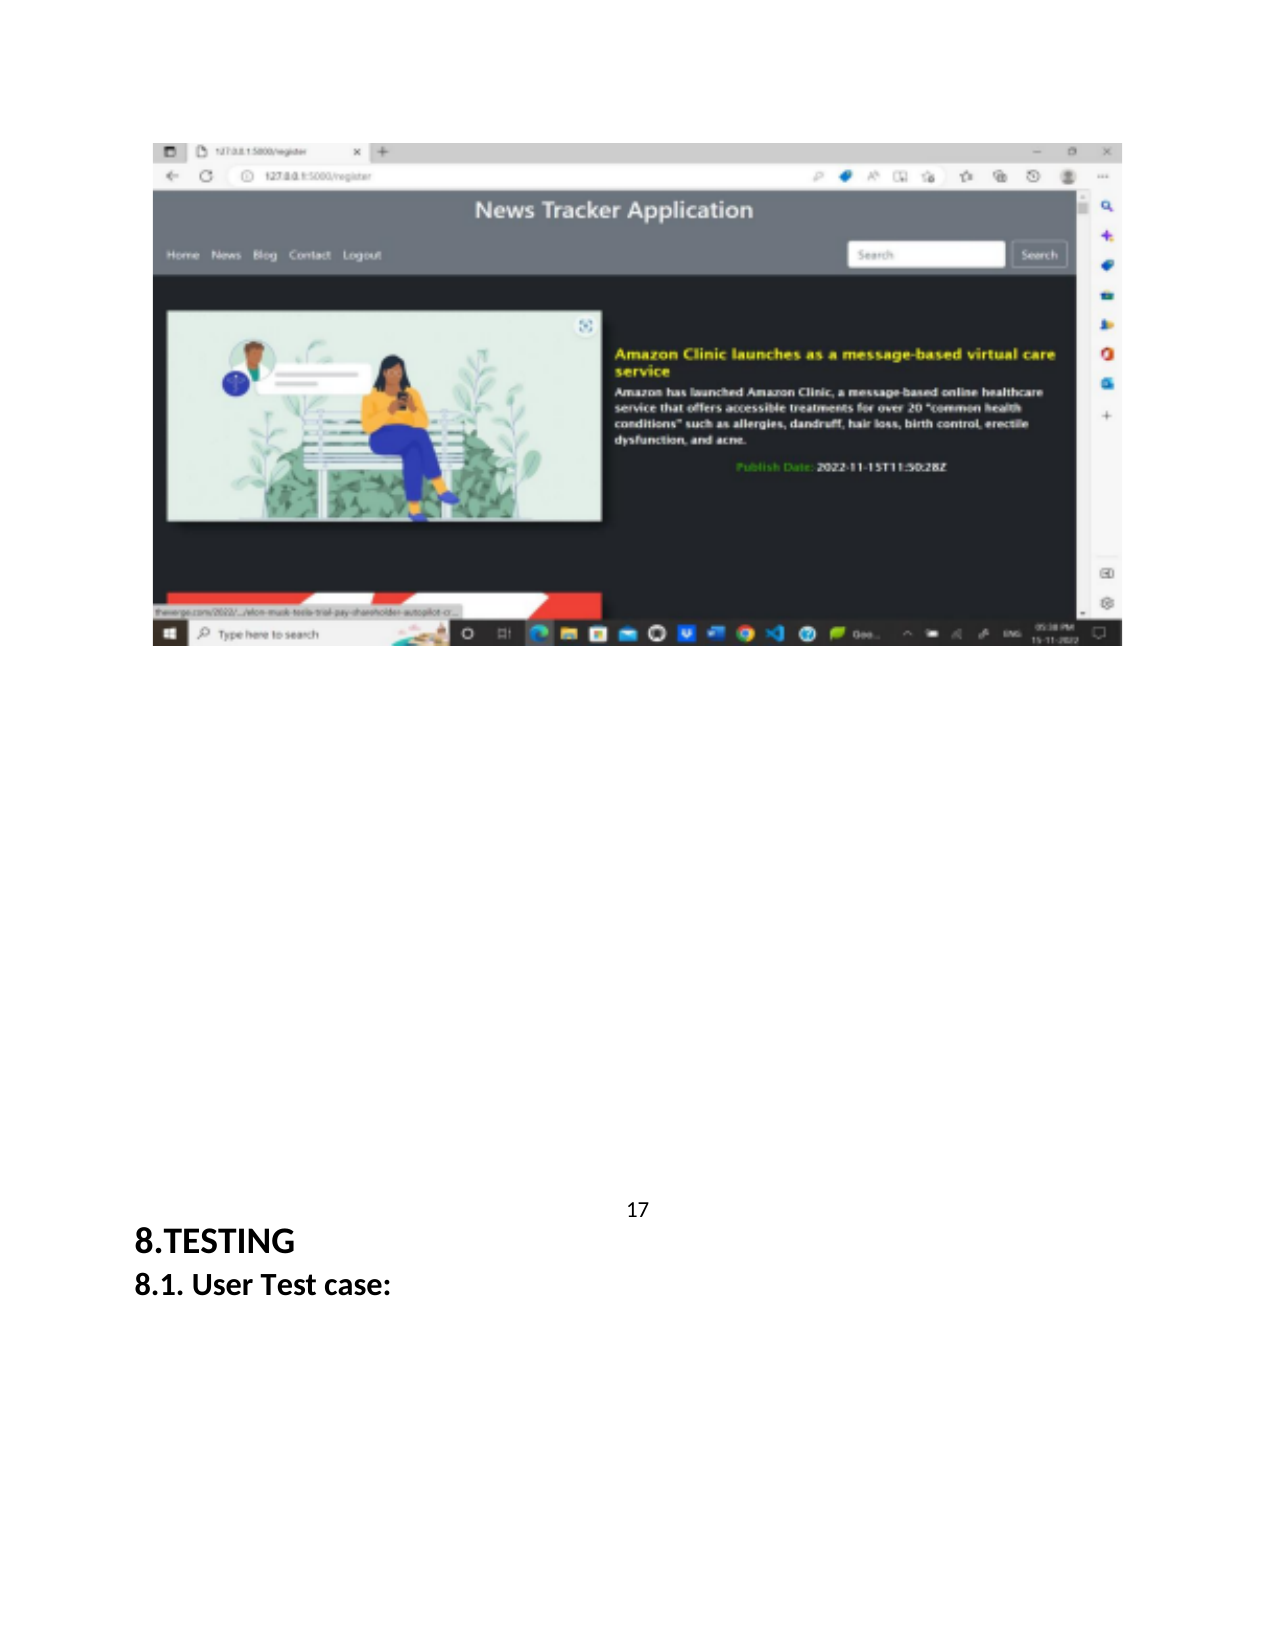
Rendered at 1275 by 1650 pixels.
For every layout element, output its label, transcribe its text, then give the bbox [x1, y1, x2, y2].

picture [150, 143, 1125, 1195]
text 8.1. User Test case: [134, 1269, 1269, 1301]
text 8.TESTING [134, 1223, 1269, 1261]
text 17 [150, 1195, 1125, 1223]
